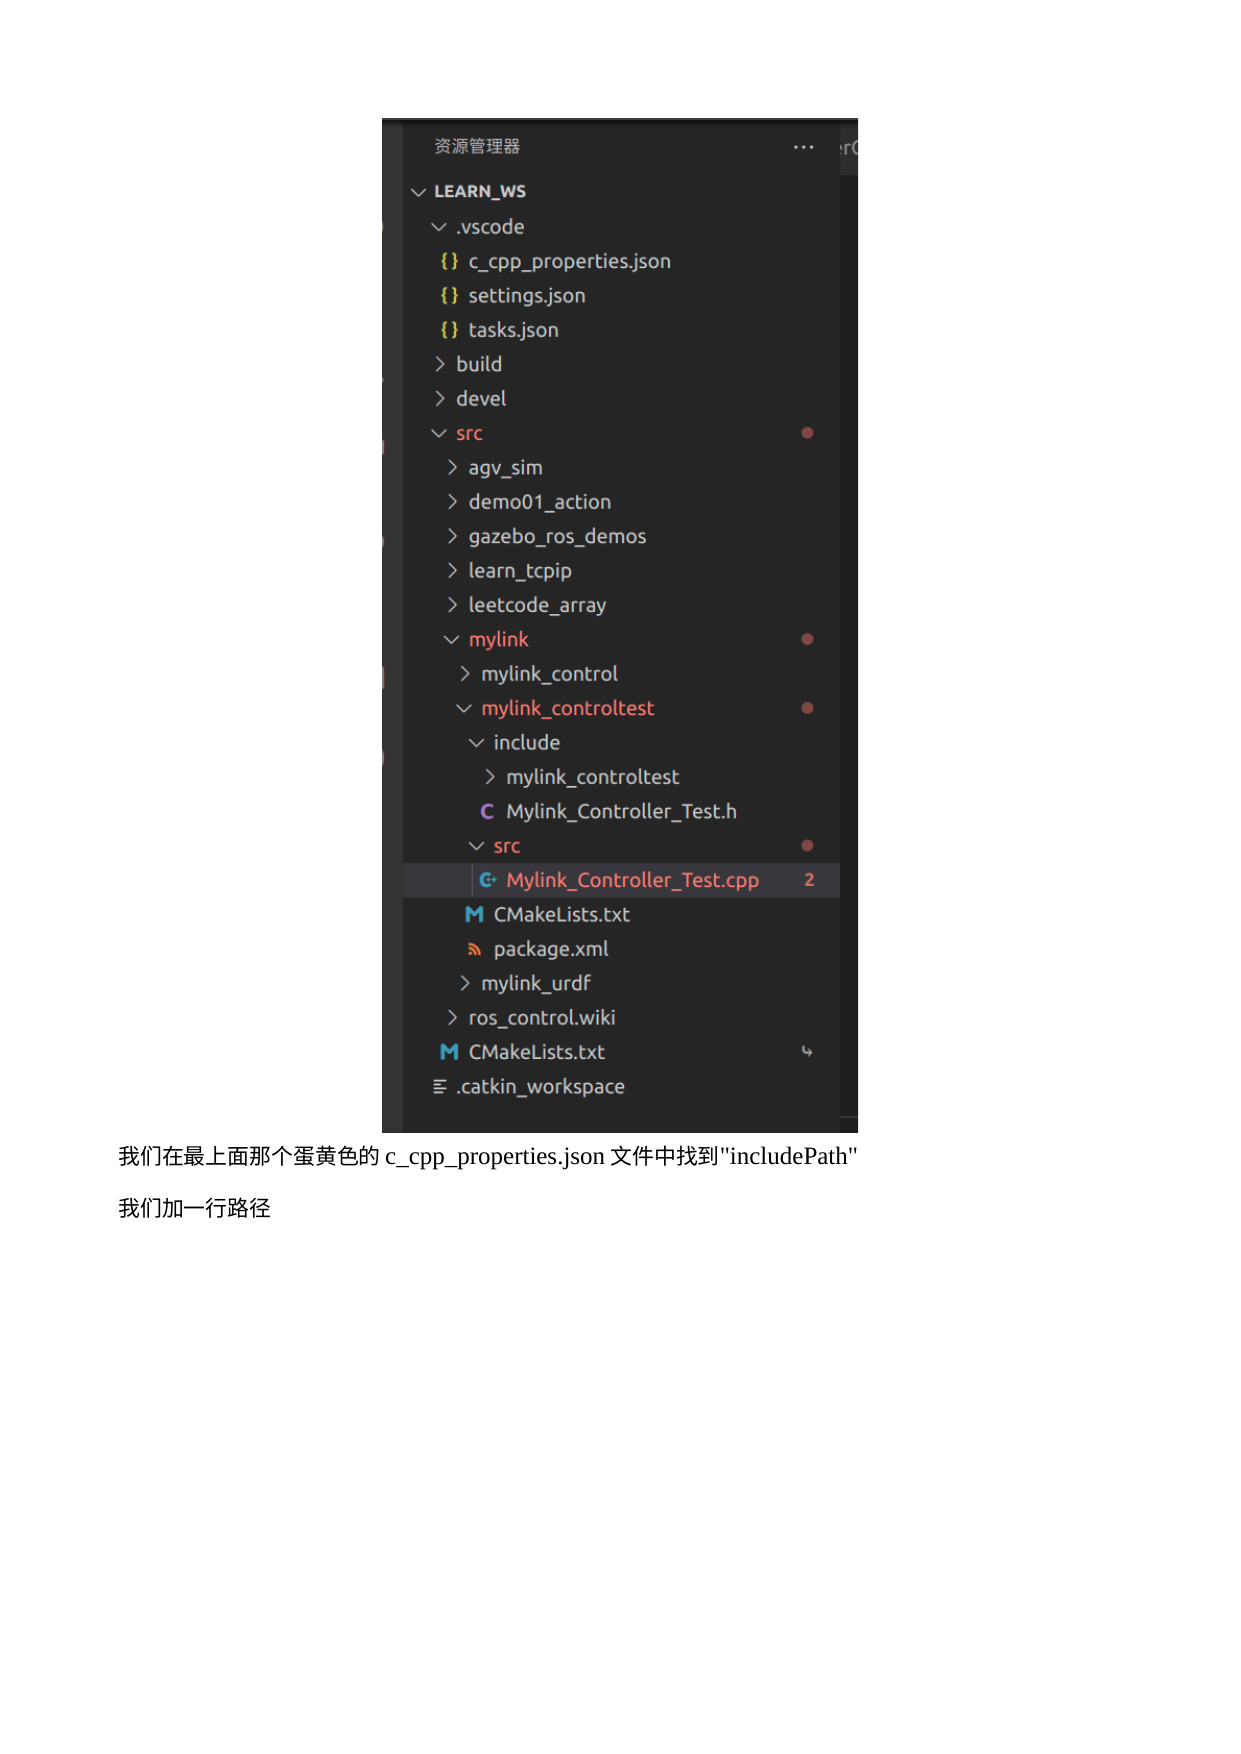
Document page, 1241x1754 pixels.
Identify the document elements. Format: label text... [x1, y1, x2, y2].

text 我们在最上面那个蛋黄色的c_cpp_properties.json文件中找到"includePath" [118, 118, 1122, 1171]
picture [382, 118, 859, 1133]
text 我们加一行路径 [118, 1191, 1122, 1223]
